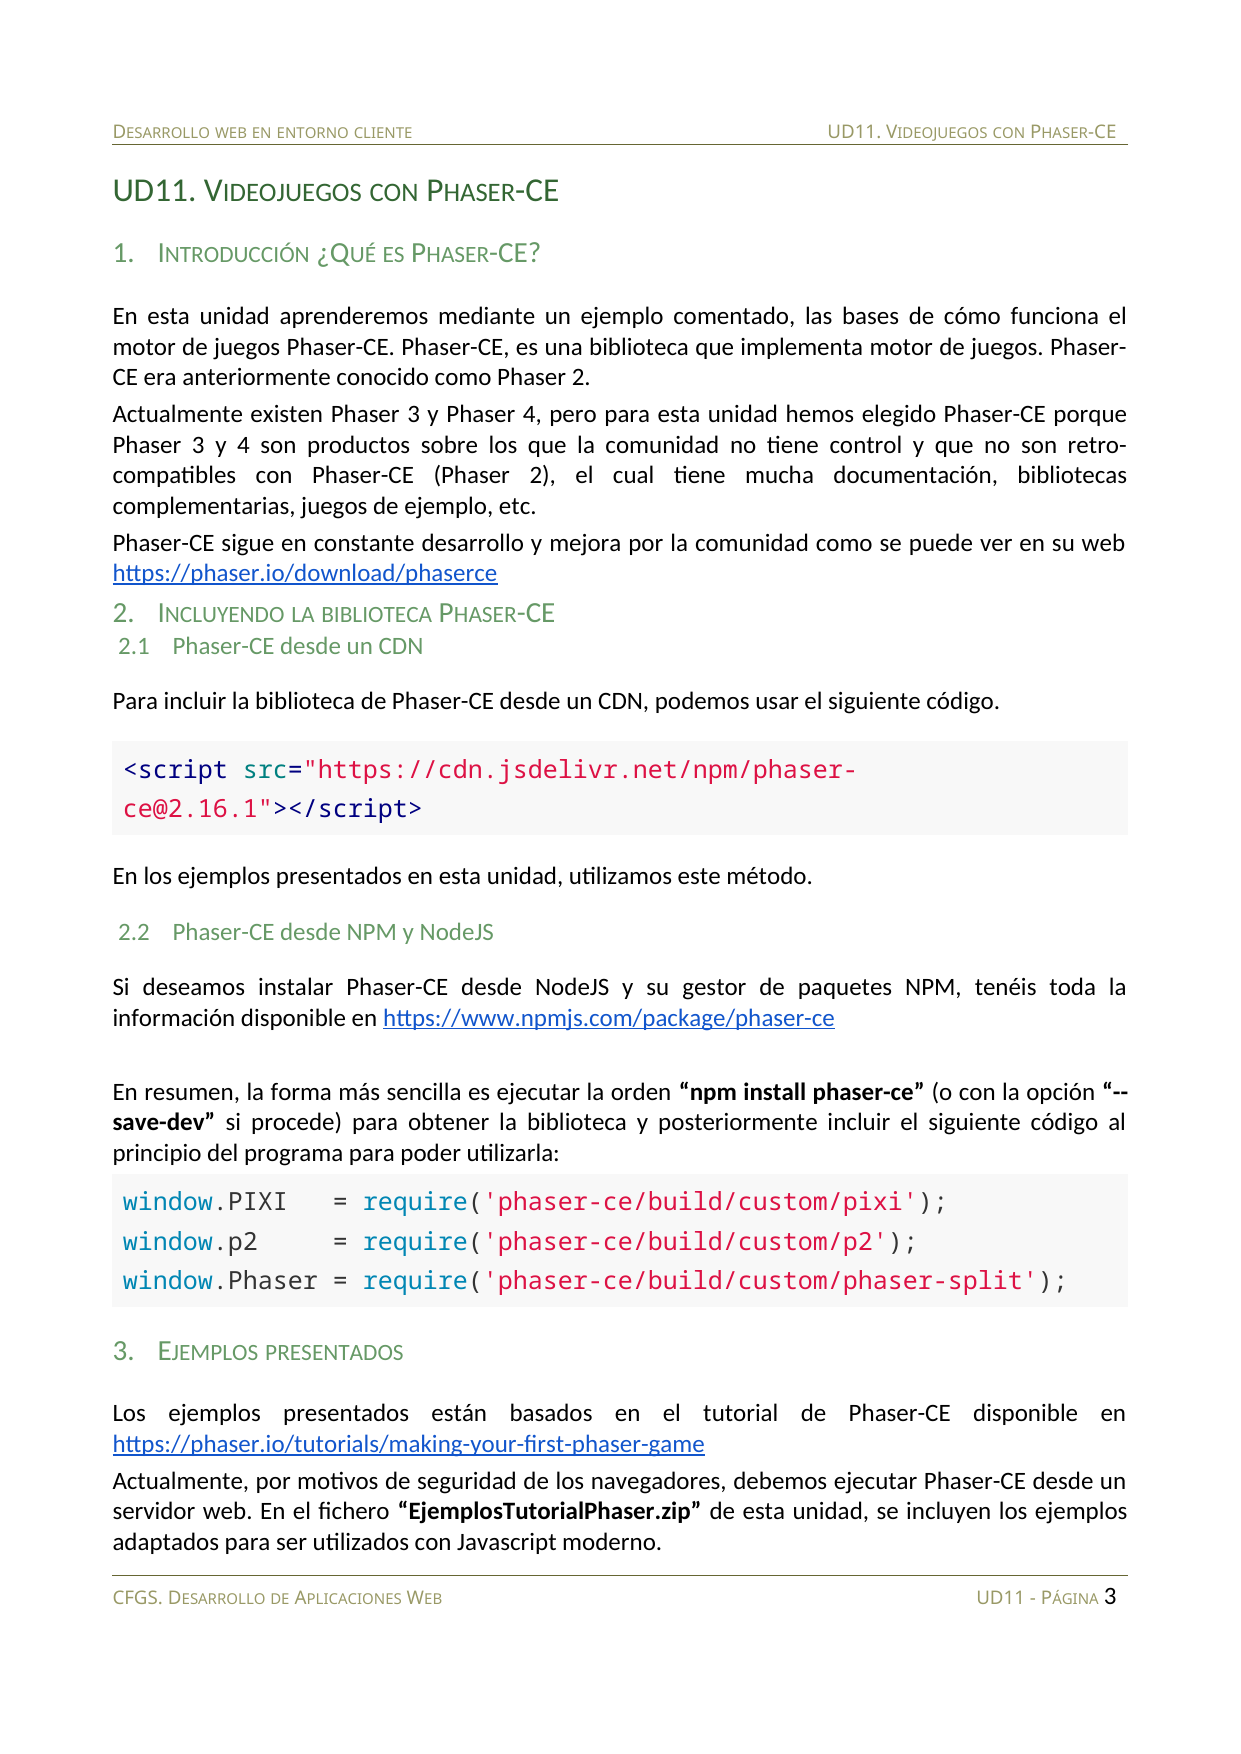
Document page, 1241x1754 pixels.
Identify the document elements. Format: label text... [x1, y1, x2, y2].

subtitle Incluyendo la biblioteca Phaser-CE [112, 594, 1128, 630]
subtitle Phaser-CE desde NPM y NodeJS [112, 916, 1128, 946]
text En resumen, la forma más sencilla es ejecutar la orden “npm install phaser-ce” (o con la opción “--save-dev” si procede) para obtener la biblioteca y posteriormente incluir el siguiente código al principio del programa para poder utilizarla: [112, 1076, 1128, 1167]
subtitle Ejemplos presentados [112, 1332, 1128, 1367]
table_header window.PIXI = require('phaser-ce/build/custom/pixi'); window.p2 = require('phaser-ce/build/custom/p2'); window.Phaser = require('phaser-ce/build/custom/phaser-split'); [112, 1174, 1128, 1307]
subtitle Introducción ¿Qué es Phaser-CE? [112, 234, 1128, 270]
text Actualmente existen Phaser 3 y Phaser 4, pero para esta unidad hemos elegido Phaser-CE porque Phaser 3 y 4 son productos sobre los que la comunidad no tiene control y que no son retro-compatibles con Phaser-CE (Phaser 2), el cual tiene mucha documentación, bibliotecas complementarias, juegos de ejemplo, etc. [112, 398, 1128, 520]
text Los ejemplos presentados están basados en el tutorial de Phaser-CE disponible en https://phaser.io/tutorials/making-your-first-phaser-game [112, 1397, 1128, 1458]
text En los ejemplos presentados en esta unidad, utilizamos este método. [112, 860, 1128, 891]
text Phaser-CE sigue en constante desarrollo y mejora por la comunidad como se puede ver en su web https://phaser.io/download/phaserce [112, 527, 1128, 588]
text UD11. Videojuegos con Phaser-CE [112, 169, 1128, 210]
text Para incluir la biblioteca de Phaser-CE desde un CDN, podemos usar el siguiente código. [112, 686, 1128, 716]
subtitle Phaser-CE desde un CDN [112, 630, 1128, 661]
text Si deseamos instalar Phaser-CE desde NodeJS y su gestor de paquetes NPM, tenéis toda la información disponible en https://www.npmjs.com/package/phaser-ce [112, 971, 1128, 1032]
table_header <script src="https://cdn.jsdelivr.net/npm/phaser-ce@2.16.1"></script> [112, 741, 1128, 835]
text Actualmente, por motivos de seguridad de los navegadores, debemos ejecutar Phaser-CE desde un servidor web. En el fichero “EjemplosTutorialPhaser.zip” de esta unidad, se incluyen los ejemplos adaptados para ser utilizados con Javascript moderno. [112, 1465, 1128, 1556]
text En esta unidad aprenderemos mediante un ejemplo comentado, las bases de cómo funciona el motor de juegos Phaser-CE. Phaser-CE, es una biblioteca que implementa motor de juegos. Phaser-CE era anteriormente conocido como Phaser 2. [112, 300, 1128, 392]
